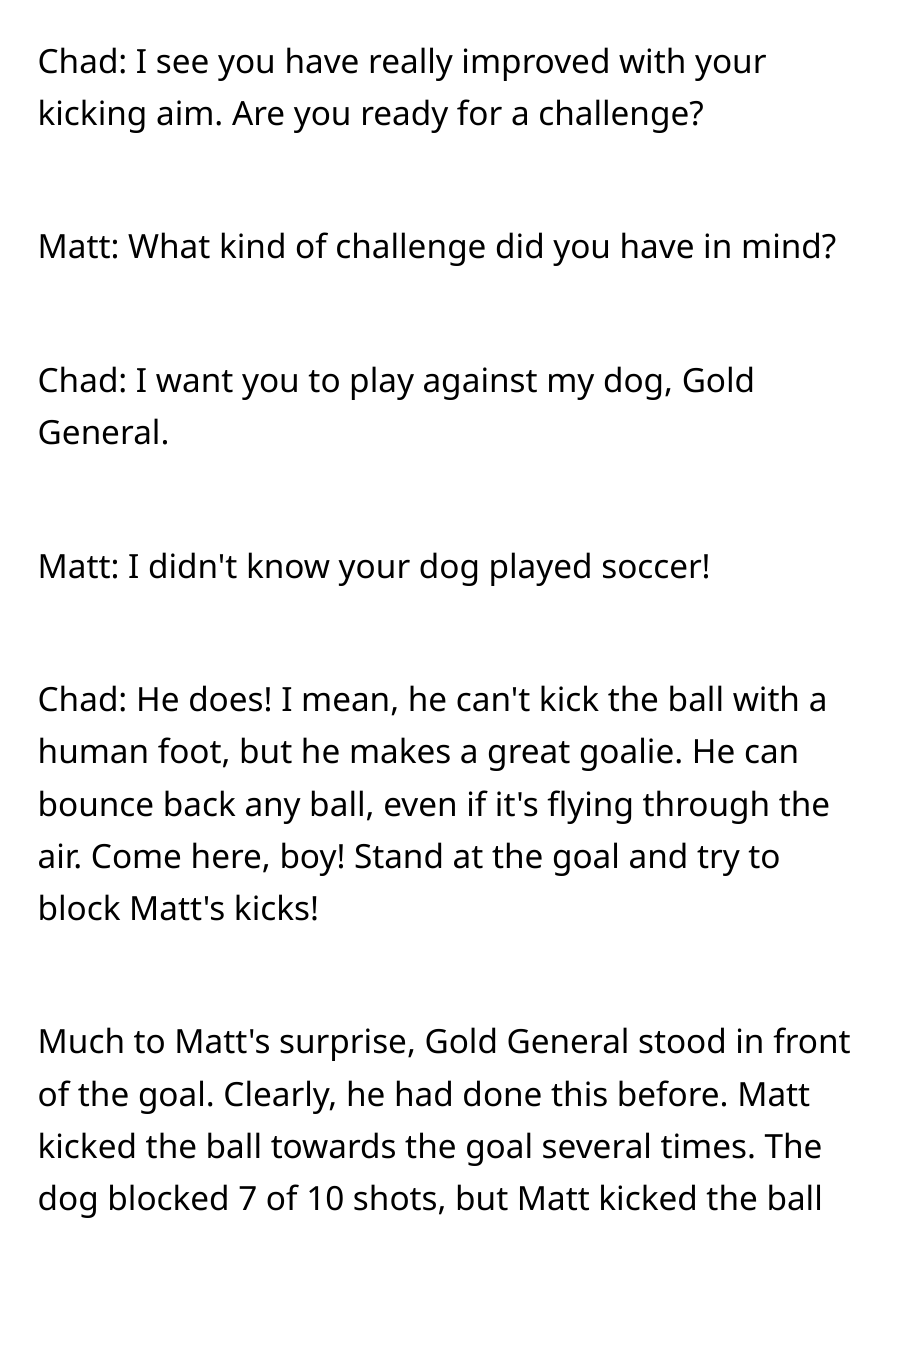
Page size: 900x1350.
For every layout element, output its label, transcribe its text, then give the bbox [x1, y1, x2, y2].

text Chad: I see you have really improved with your kicking aim. Are you ready for a challenge? [37, 37, 862, 135]
text Matt: What kind of challenge did you have in mind? [37, 223, 862, 269]
text Chad: I want you to play against my dog, Gold General. [37, 357, 862, 454]
text Matt: I didn't know your dog played soccer! [37, 542, 862, 588]
text Much to Matt's surprise, Gold General stood in front of the goal. Clearly, he had done this before. Matt kicked the ball towards the goal several times. The dog blocked 7 of 10 shots, but Matt kicked the ball [37, 1018, 862, 1220]
text Chad: He does! I mean, he can't kick the ball with a human foot, but he makes a great goalie. He can bounce back any ball, even if it's flying through the air. Come here, boy! Stand at the goal and try to block Matt's kicks! [37, 676, 862, 930]
